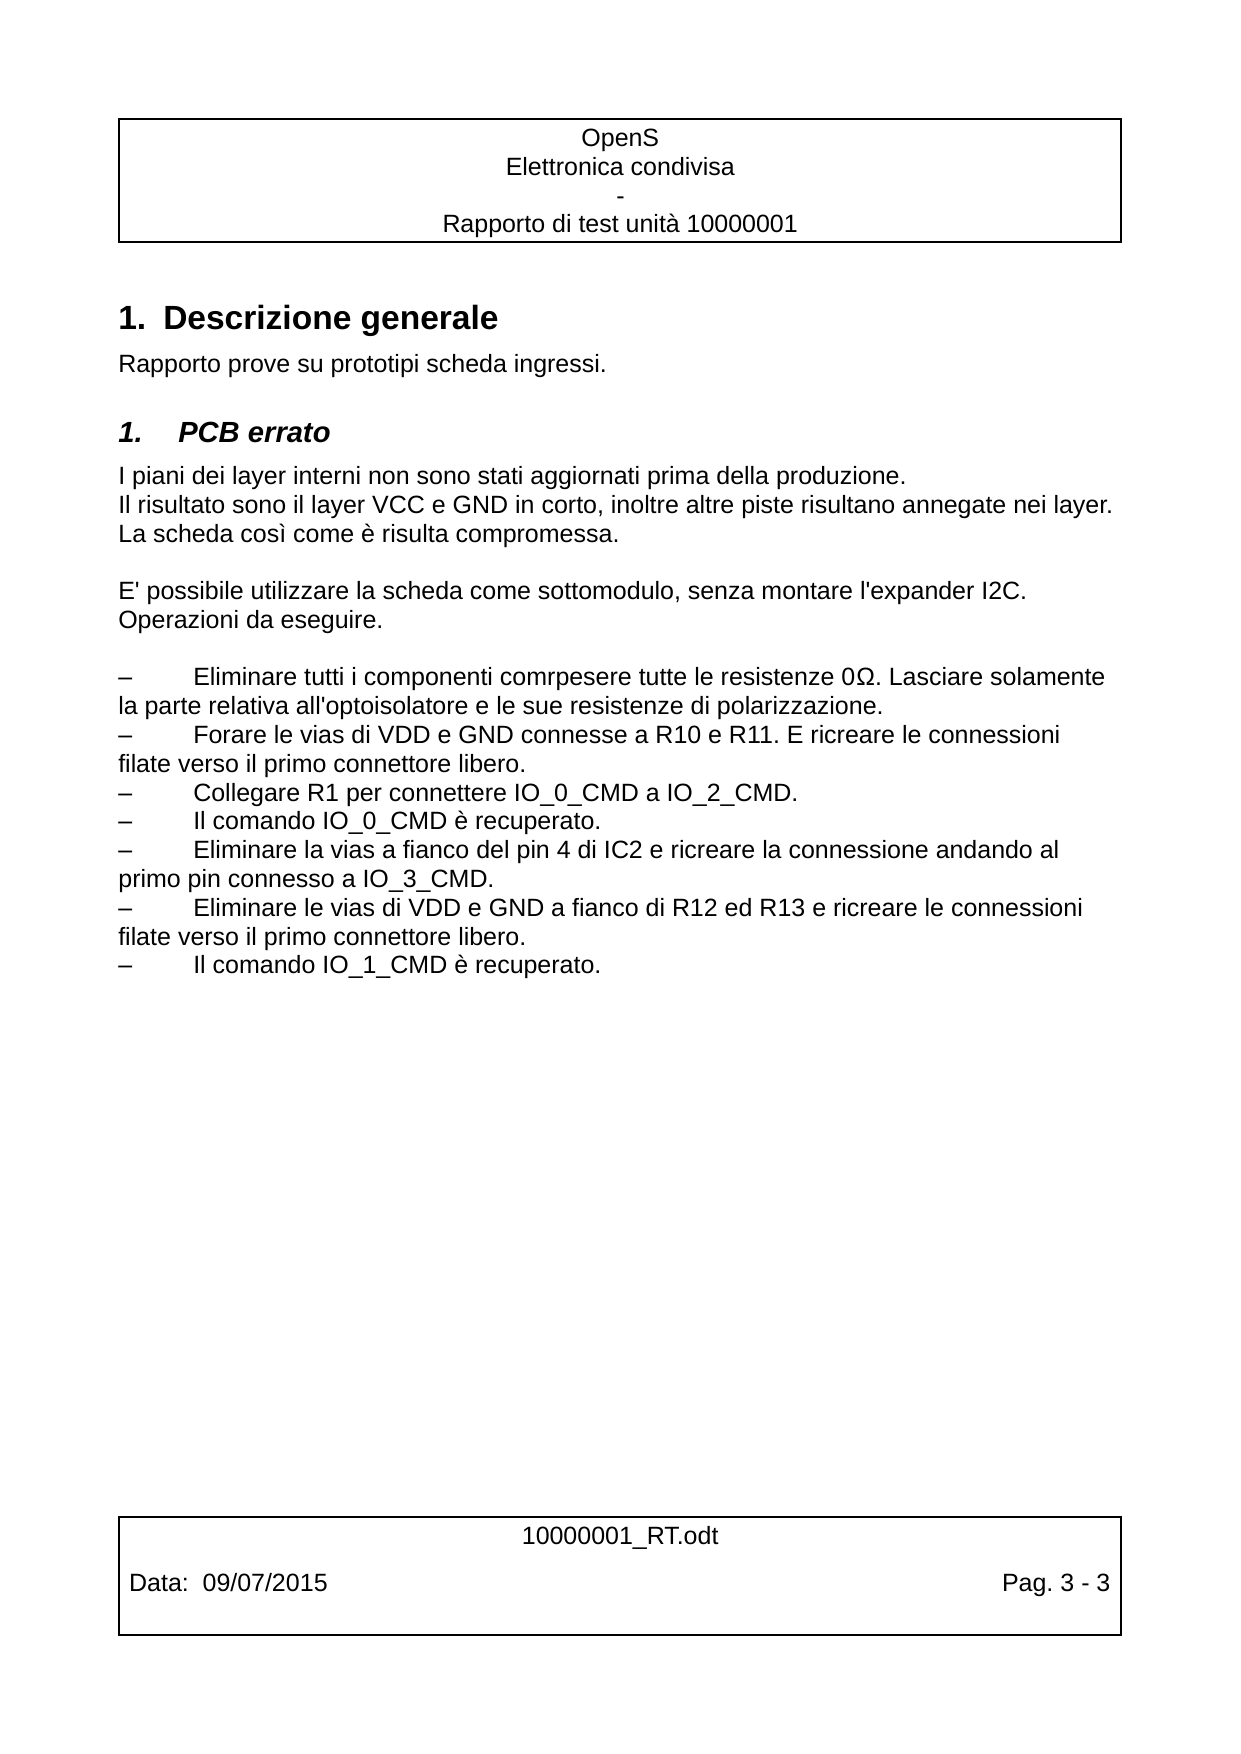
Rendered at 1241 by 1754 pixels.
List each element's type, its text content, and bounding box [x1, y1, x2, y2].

text Il risultato sono il layer VCC e GND in corto, inoltre altre piste risultano annegate nei layer. [118, 490, 1121, 518]
list Eliminare la vias a fianco del pin 4 di IC2 e ricreare la connessione andando al primo pin connesso a IO_3_CMD. [118, 835, 1121, 893]
list Eliminare le vias di VDD e GND a fianco di R12 ed R13 e ricreare le connessioni filate verso il primo connettore libero. [118, 893, 1121, 950]
text E' possibile utilizzare la scheda come sottomodulo, senza montare l'expander I2C. [118, 576, 1121, 605]
subtitle PCB errato [118, 415, 1122, 448]
list Forare le vias di VDD e GND connesse a R10 e R11. E ricreare le connessioni filate verso il primo connettore libero. [118, 720, 1121, 777]
text Rapporto prove su prototipi scheda ingressi. [118, 349, 1122, 377]
text Operazioni da eseguire. [118, 605, 1121, 633]
list Collegare R1 per connettere IO_0_CMD a IO_2_CMD. [118, 777, 1121, 806]
list Eliminare tutti i componenti comrpesere tutte le resistenze 0Ω. Lasciare solamente la parte relativa all'optoisolatore e le sue resistenze di polarizzazione. [118, 662, 1121, 720]
text I piani dei layer interni non sono stati aggiornati prima della produzione. [118, 461, 1121, 490]
list Il comando IO_1_CMD è recuperato. [118, 950, 1121, 979]
list Il comando IO_0_CMD è recuperato. [118, 806, 1121, 835]
text La scheda così come è risulta compromessa. [118, 518, 1121, 547]
subtitle Descrizione generale [118, 298, 1122, 336]
